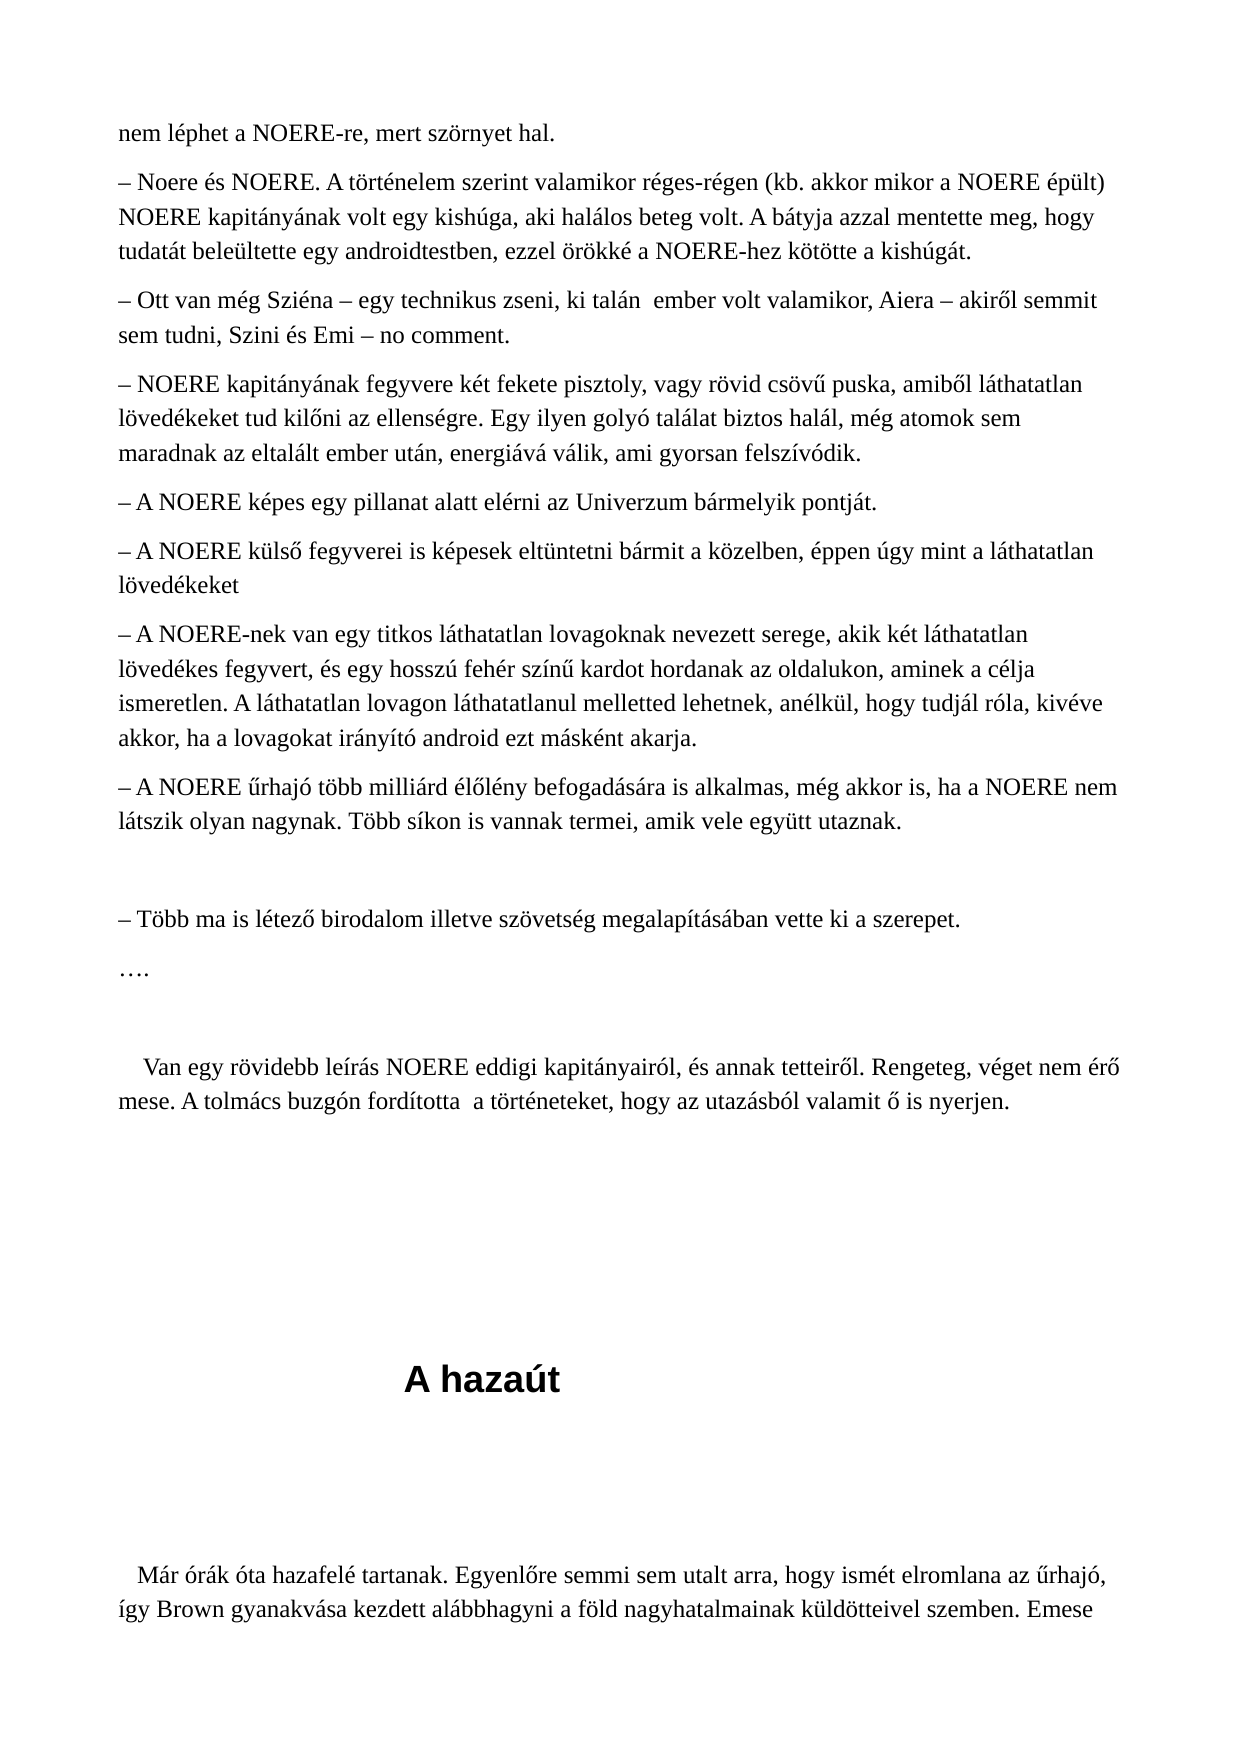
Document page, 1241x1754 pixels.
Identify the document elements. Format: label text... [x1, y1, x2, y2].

text – A NOERE-nek van egy titkos láthatatlan lovagoknak nevezett serege, akik két láthatatlan lövedékes fegyvert, és egy hosszú fehér színű kardot hordanak az oldalukon, aminek a célja ismeretlen. A láthatatlan lovagon láthatatlanul melletted lehetnek, anélkül, hogy tudjál róla, kivéve akkor, ha a lovagokat irányító android ezt másként akarja. [118, 619, 1122, 752]
text …. [118, 953, 1122, 982]
text – NOERE kapitányának fegyvere két fekete pisztoly, vagy rövid csövű puska, amiből láthatatlan lövedékeket tud kilőni az ellenségre. Egy ilyen golyó találat biztos halál, még atomok sem maradnak az eltalált ember után, energiává válik, ami gyorsan felszívódik. [118, 369, 1122, 466]
text – A NOERE külső fegyverei is képesek eltüntetni bármit a közelben, éppen úgy mint a láthatatlan lövedékeket [118, 536, 1122, 599]
text nem léphet a NOERE-re, mert szörnyet hal. [118, 118, 1122, 147]
text – A NOERE képes egy pillanat alatt elérni az Univerzum bármelyik pontját. [118, 487, 1122, 516]
subtitle A hazaút [268, 1356, 1122, 1400]
text – Ott van még Sziéna – egy technikus zseni, ki talán ember volt valamikor, Aiera – akiről semmit sem tudni, Szini és Emi – no comment. [118, 285, 1122, 348]
text – A NOERE űrhajó több milliárd élőlény befogadására is alkalmas, még akkor is, ha a NOERE nem látszik olyan nagynak. Több síkon is vannak termei, amik vele együtt utaznak. [118, 772, 1122, 835]
text – Noere és NOERE. A történelem szerint valamikor réges-régen (kb. akkor mikor a NOERE épült) NOERE kapitányának volt egy kishúga, aki halálos beteg volt. A bátyja azzal mentette meg, hogy tudatát beleültette egy androidtestben, ezzel örökké a NOERE-hez kötötte a kishúgát. [118, 167, 1122, 265]
text Már órák óta hazafelé tartanak. Egyenlőre semmi sem utalt arra, hogy ismét elromlana az űrhajó, így Brown gyanakvása kezdett alábbhagyni a föld nagyhatalmainak küldötteivel szemben. Emese [118, 1560, 1122, 1623]
text Van egy rövidebb leírás NOERE eddigi kapitányairól, és annak tetteiről. Rengeteg, véget nem érő mese. A tolmács buzgón fordította a történeteket, hogy az utazásból valamit ő is nyerjen. [118, 1052, 1122, 1115]
text – Több ma is létező birodalom illetve szövetség megalapításában vette ki a szerepet. [118, 904, 1122, 933]
